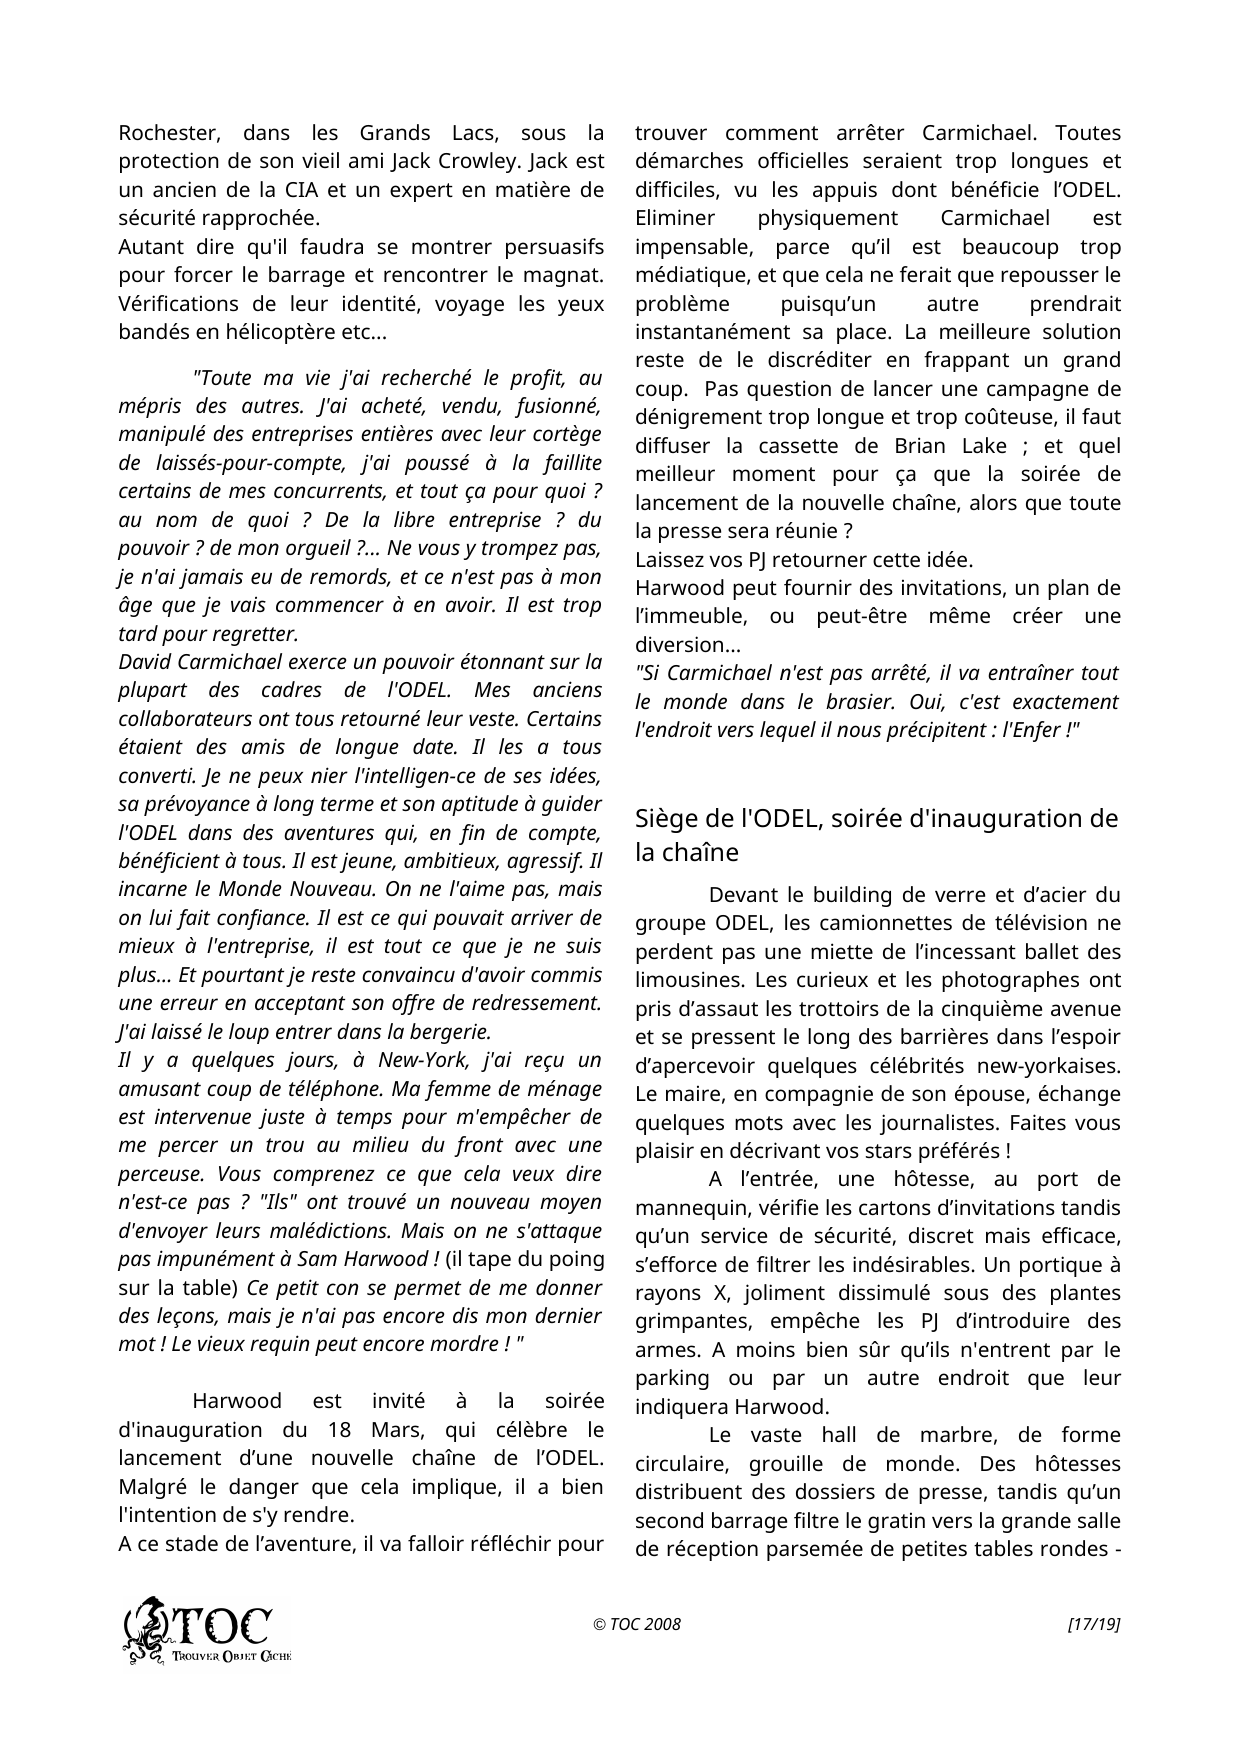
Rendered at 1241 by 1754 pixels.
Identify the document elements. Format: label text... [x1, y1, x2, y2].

text Rochester, dans les Grands Lacs, sous la protection de son vieil ami Jack Crowley. Jack est un ancien de la CIA et un expert en matière de sécurité rapprochée. [118, 118, 605, 232]
text Siège de l'ODEL, soirée d'inauguration de la chaîne [635, 801, 1122, 869]
text Autant dire qu'il faudra se montrer persuasifs pour forcer le barrage et rencontrer le magnat. Vérifications de leur identité, voyage les yeux bandés en hélicoptère etc... [118, 232, 605, 346]
text Harwood peut fournir des invitations, un plan de l’immeuble, ou peut-être même créer une diversion... [635, 573, 1122, 658]
text A l’entrée, une hôtesse, au port de mannequin, vérifie les cartons d’invitations tandis qu’un service de sécurité, discret mais efficace, s’efforce de filtrer les indésirables. Un portique à rayons X, joliment dissimulé sous des plantes grimpantes, empêche les PJ d’introduire des armes. A moins bien sûr qu’ils n'entrent par le parking ou par un autre endroit que leur indiquera Harwood. [635, 1164, 1122, 1420]
text "Toute ma vie j'ai recherché le profit, au mépris des autres. J'ai acheté, vendu, fusionné, manipulé des entreprises entières avec leur cortège de laissés-pour-compte, j'ai poussé à la faillite certains de mes concurrents, et tout ça pour quoi ? au nom de quoi ? De la libre entreprise ? du pouvoir ? de mon orgueil ?... Ne vous y trompez pas, je n'ai jamais eu de remords, et ce n'est pas à mon âge que je vais commencer à en avoir. Il est trop tard pour regretter. [118, 363, 605, 647]
text "Si Carmichael n'est pas arrêté, il va entraîner tout le monde dans le brasier. Oui, c'est exactement l'endroit vers lequel il nous précipitent : l'Enfer !" [635, 658, 1122, 744]
text trouver comment arrêter Carmichael. Toutes démarches officielles seraient trop longues et difficiles, vu les appuis dont bénéficie l’ODEL. Eliminer physiquement Carmichael est impensable, parce qu’il est beaucoup trop médiatique, et que cela ne ferait que repousser le problème puisqu’un autre prendrait instantanément sa place. La meilleure solution reste de le discréditer en frappant un grand coup. Pas question de lancer une campagne de dénigrement trop longue et trop coûteuse, il faut diffuser la cassette de Brian Lake ; et quel meilleur moment pour ça que la soirée de lancement de la nouvelle chaîne, alors que toute la presse sera réunie ? [635, 118, 1122, 545]
picture [122, 1596, 292, 1674]
text David Carmichael exerce un pouvoir étonnant sur la plupart des cadres de l'ODEL. Mes anciens collaborateurs ont tous retourné leur veste. Certains étaient des amis de longue date. Il les a tous converti. Je ne peux nier l'intelligen-ce de ses idées, sa prévoyance à long terme et son aptitude à guider l'ODEL dans des aventures qui, en fin de compte, bénéficient à tous. Il est jeune, ambitieux, agressif. Il incarne le Monde Nouveau. On ne l'aime pas, mais on lui fait confiance. Il est ce qui pouvait arriver de mieux à l'entreprise, il est tout ce que je ne suis plus... Et pourtant je reste convaincu d'avoir commis une erreur en acceptant son offre de redressement. J'ai laissé le loup entrer dans la bergerie. [118, 647, 605, 1045]
text Laissez vos PJ retourner cette idée. [635, 545, 1122, 573]
text Devant le building de verre et d’acier du groupe ODEL, les camionnettes de télévision ne perdent pas une miette de l’incessant ballet des limousines. Les curieux et les photographes ont pris d’assaut les trottoirs de la cinquième avenue et se pressent le long des barrières dans l’espoir d’apercevoir quelques célébrités new-yorkaises. Le maire, en compagnie de son épouse, échange quelques mots avec les journalistes. Faites vous plaisir en décrivant vos stars préférés ! [635, 880, 1122, 1164]
text Le vaste hall de marbre, de forme circulaire, grouille de monde. Des hôtesses distribuent des dossiers de presse, tandis qu’un second barrage filtre le gratin vers la grande salle de réception parsemée de petites tables rondes [635, 1420, 1122, 1563]
text A ce stade de l’aventure, il va falloir réfléchir pour [118, 1529, 605, 1557]
text Harwood est invité à la soirée d'inauguration du 18 Mars, qui célèbre le lancement d’une nouvelle chaîne de l’ODEL. Malgré le danger que cela implique, il a bien l'intention de s'y rendre. [118, 1386, 605, 1529]
text Il y a quelques jours, à New-York, j'ai reçu un amusant coup de téléphone. Ma femme de ménage est intervenue juste à temps pour m'empêcher de me percer un trou au milieu du front avec une perceuse. Vous comprenez ce que cela veux dire n'est-ce pas ? "Ils" ont trouvé un nouveau moyen d'envoyer leurs malédictions. Mais on ne s'attaque pas impunément à Sam Harwood ! (il tape du poing sur la table) Ce petit con se permet de me donner des leçons, mais je n'ai pas encore dis mon dernier mot ! Le vieux requin peut encore mordre ! " [118, 1045, 605, 1358]
